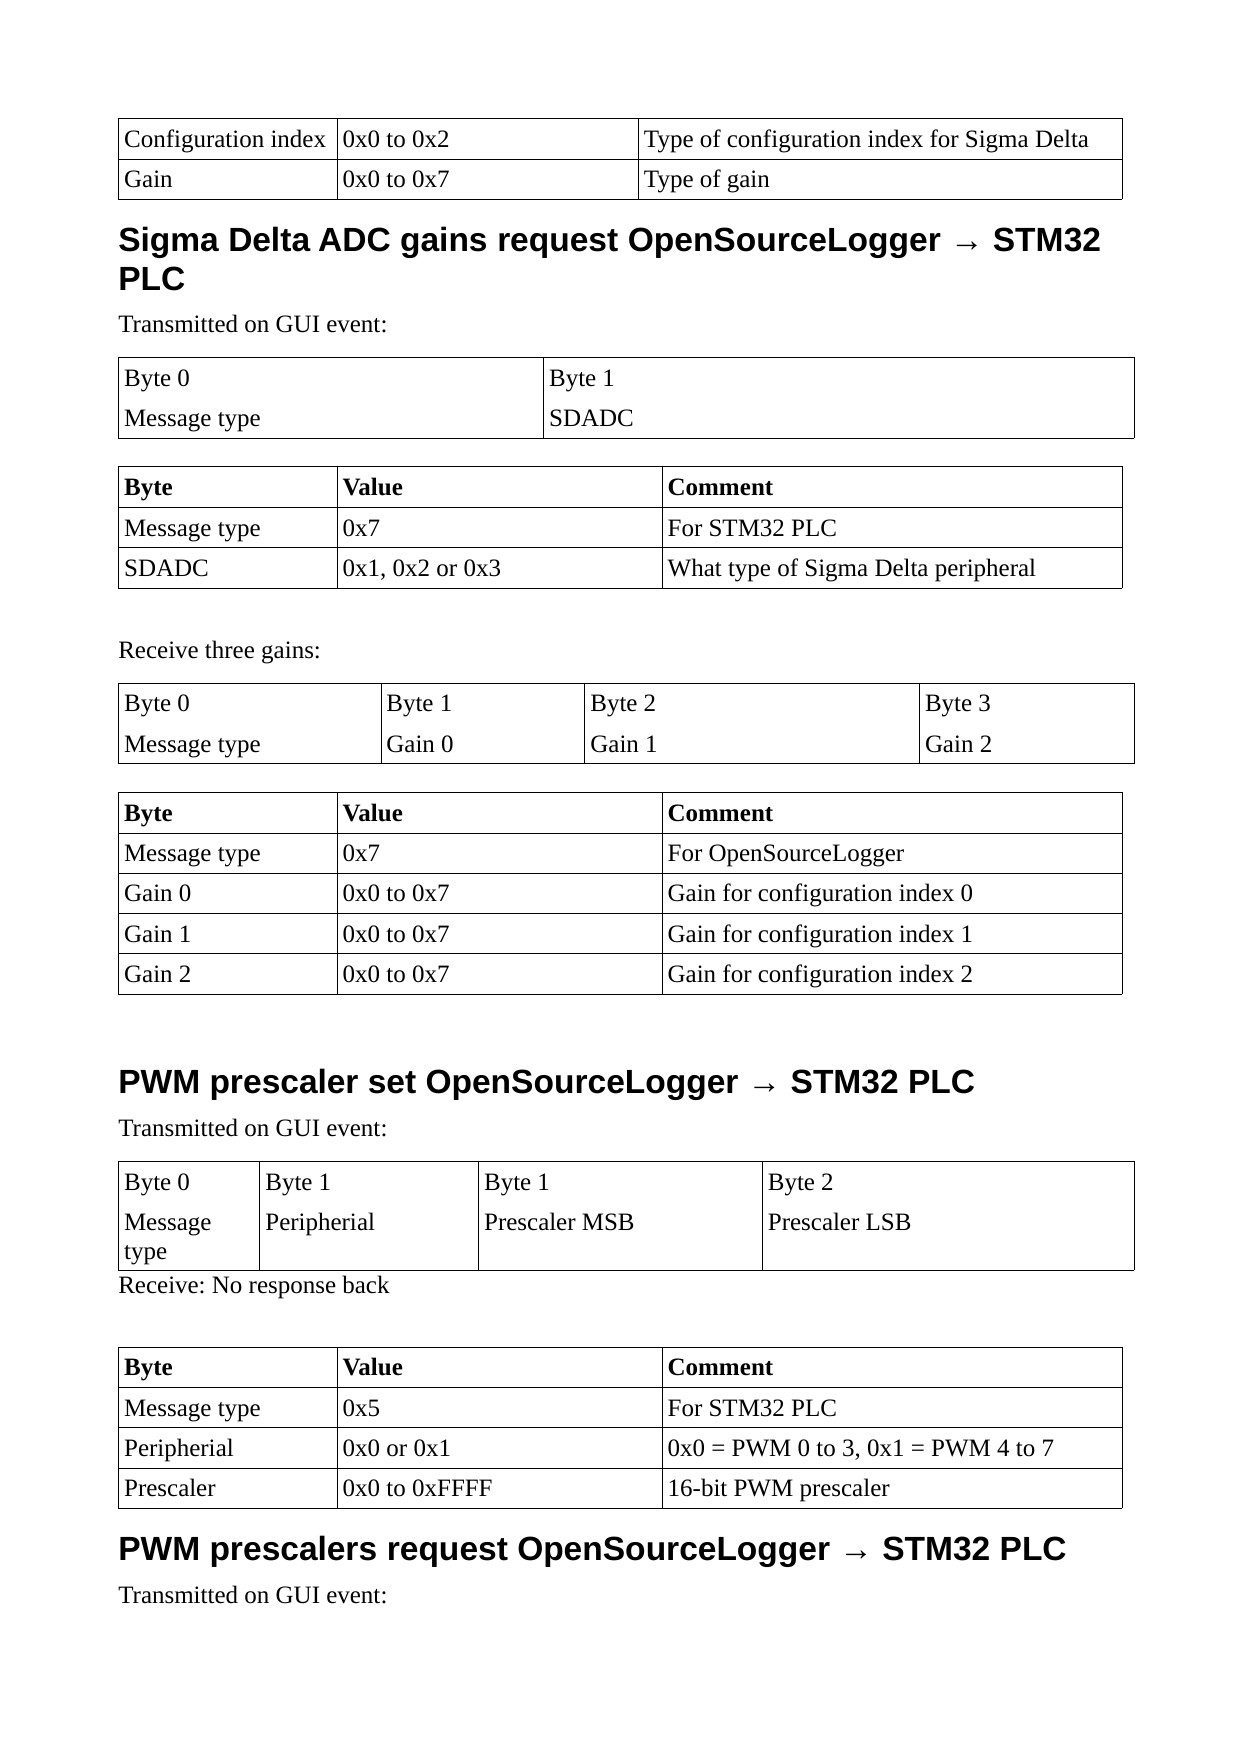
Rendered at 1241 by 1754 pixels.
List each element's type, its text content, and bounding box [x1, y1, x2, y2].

table_cell For STM32 PLC [663, 1388, 1122, 1427]
subtitle PWM prescalers request OpenSourceLogger → STM32 PLC [118, 1529, 1122, 1567]
text Receive: No response back [118, 1271, 1122, 1299]
table_header Byte 1 [382, 684, 584, 723]
table_header Byte 3 [920, 684, 1134, 723]
table_header Value [338, 793, 662, 832]
subtitle PWM prescaler set OpenSourceLogger → STM32 PLC [118, 1062, 1122, 1101]
text Receive three gains: [118, 635, 1122, 664]
table_header Byte 0 [119, 1162, 259, 1201]
table_cell 0x0 to 0x7 [338, 954, 662, 994]
table_cell 0x0 to 0xFFFF [338, 1469, 662, 1508]
table_cell Peripherial [119, 1428, 337, 1468]
table_cell Gain for configuration index 2 [663, 954, 1122, 994]
table_cell 0x0 = PWM 0 to 3, 0x1 = PWM 4 to 7 [663, 1428, 1122, 1468]
table_cell Message type [119, 398, 543, 438]
table_cell Peripherial [260, 1201, 478, 1270]
table_cell For OpenSourceLogger [663, 834, 1122, 873]
table_cell Gain 2 [920, 723, 1134, 763]
table_cell Gain 2 [119, 954, 337, 994]
table_cell Configuration index [119, 119, 337, 158]
table_cell Prescaler [119, 1469, 337, 1508]
table_header Byte 2 [585, 684, 919, 723]
table_header Byte [119, 467, 337, 507]
table_header Byte 1 [544, 358, 1134, 397]
table_cell 0x0 to 0x7 [338, 160, 638, 199]
table_cell Message type [119, 834, 337, 873]
table_cell 0x0 to 0x2 [338, 119, 638, 158]
table_header Byte 2 [763, 1162, 1134, 1201]
table_header Comment [663, 1348, 1122, 1387]
table_cell 0x7 [338, 508, 662, 547]
table_cell Gain for configuration index 1 [663, 914, 1122, 953]
table_cell Type of gain [639, 160, 1122, 199]
text Transmitted on GUI event: [118, 1113, 1122, 1142]
table_cell Gain 0 [119, 874, 337, 913]
table_header Value [338, 1348, 662, 1387]
table_header Comment [663, 793, 1122, 832]
table_cell Message type [119, 1201, 259, 1270]
table_header Byte 1 [260, 1162, 478, 1201]
table_cell SDADC [544, 398, 1134, 438]
table_cell Message type [119, 723, 381, 763]
table_header Byte 1 [479, 1162, 762, 1201]
table_cell 0x7 [338, 834, 662, 873]
table_cell 0x5 [338, 1388, 662, 1427]
table_header Byte [119, 1348, 337, 1387]
table_cell 0x0 to 0x7 [338, 874, 662, 913]
subtitle Sigma Delta ADC gains request OpenSourceLogger → STM32 PLC [118, 220, 1122, 297]
table_cell What type of Sigma Delta peripheral [663, 548, 1122, 587]
table_cell Gain 1 [119, 914, 337, 953]
table_cell Message type [119, 1388, 337, 1427]
table_header Byte [119, 793, 337, 832]
table_header Value [338, 467, 662, 507]
table_cell Type of configuration index for Sigma Delta [639, 119, 1122, 158]
table_cell SDADC [119, 548, 337, 587]
table_cell Message type [119, 508, 337, 547]
table_cell 0x0 to 0x7 [338, 914, 662, 953]
table_cell 0x1, 0x2 or 0x3 [338, 548, 662, 587]
table_cell Gain [119, 160, 337, 199]
table_cell Gain 1 [585, 723, 919, 763]
table_cell Prescaler MSB [479, 1201, 762, 1270]
text Transmitted on GUI event: [118, 1580, 1122, 1609]
table_cell 16-bit PWM prescaler [663, 1469, 1122, 1508]
table_cell Gain for configuration index 0 [663, 874, 1122, 913]
table_header Byte 0 [119, 684, 381, 723]
table_cell For STM32 PLC [663, 508, 1122, 547]
table_cell 0x0 or 0x1 [338, 1428, 662, 1468]
table_header Comment [663, 467, 1122, 507]
text Transmitted on GUI event: [118, 309, 1122, 338]
table_cell Gain 0 [382, 723, 584, 763]
table_header Byte 0 [119, 358, 543, 397]
table_cell Prescaler LSB [763, 1201, 1134, 1270]
